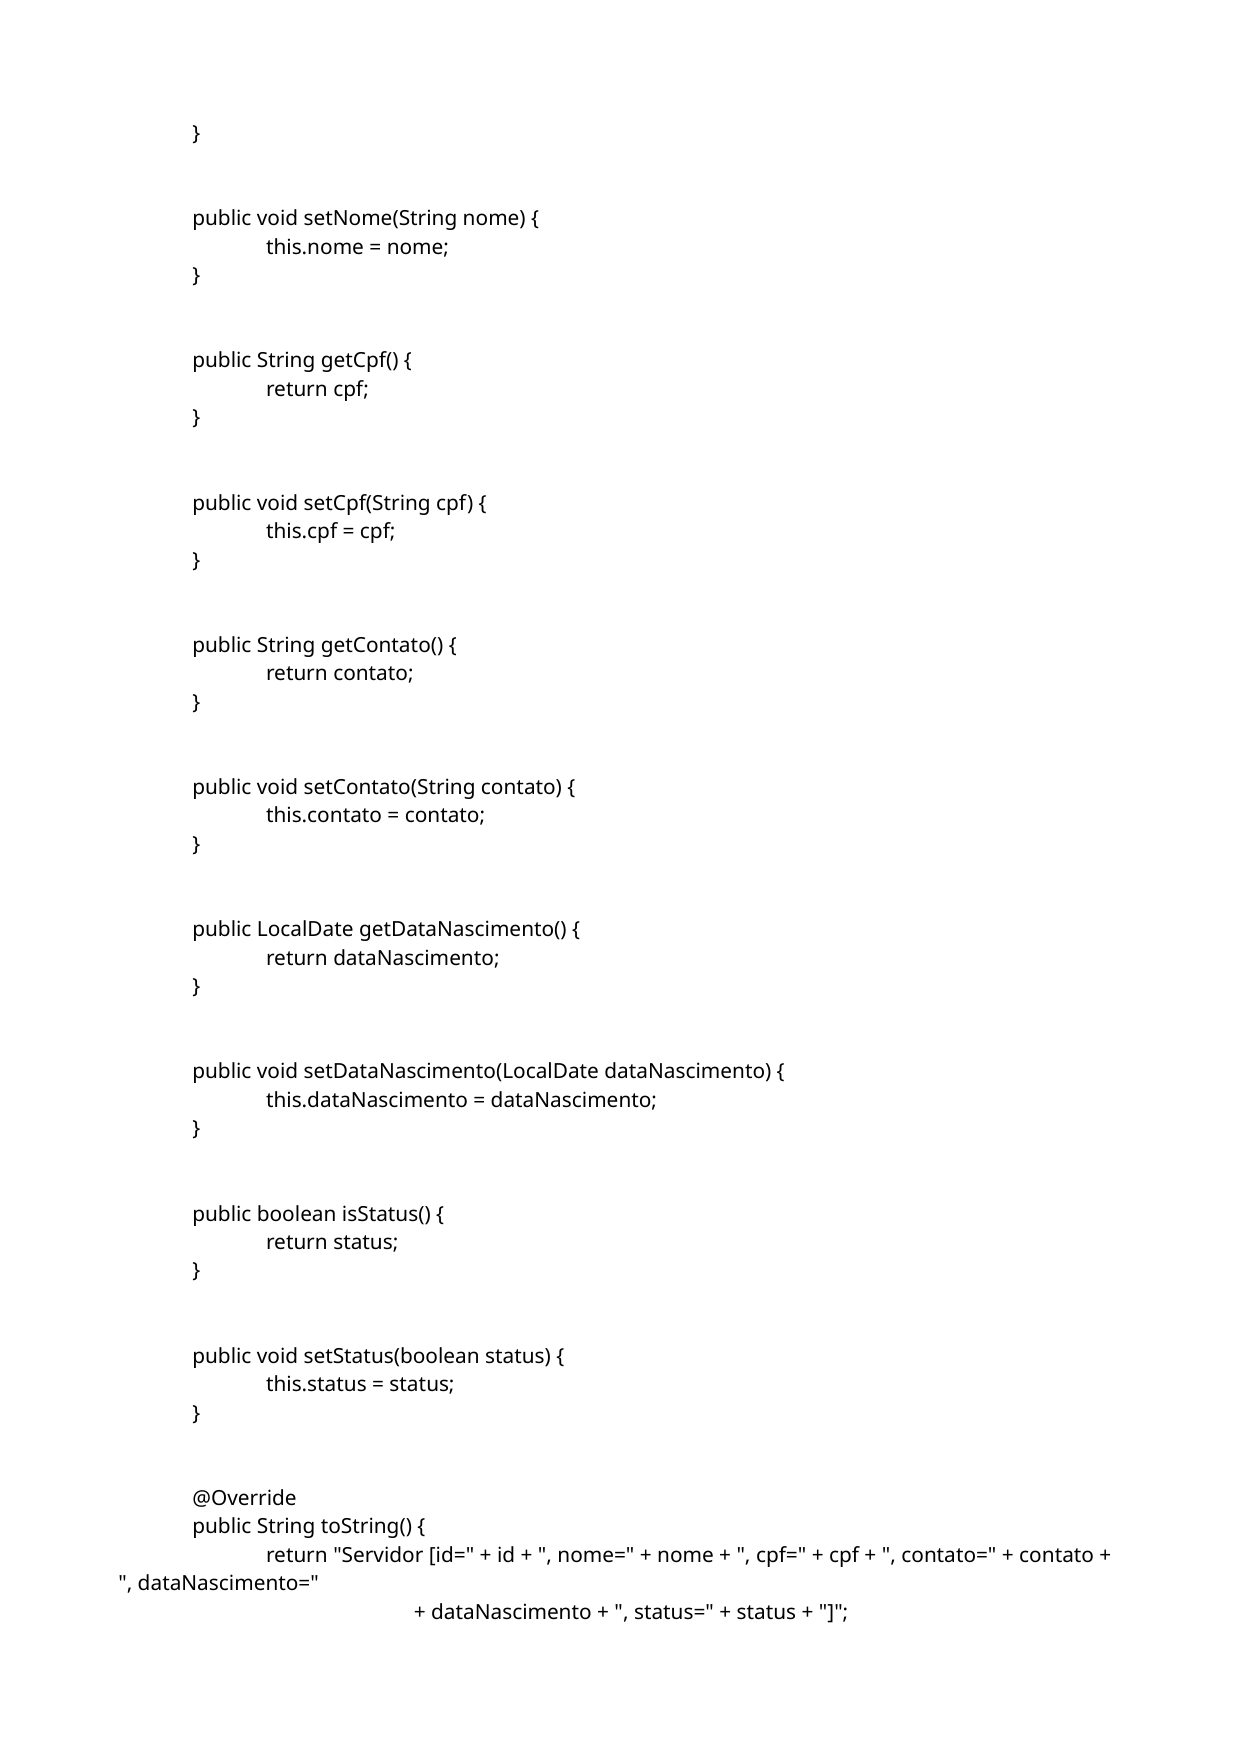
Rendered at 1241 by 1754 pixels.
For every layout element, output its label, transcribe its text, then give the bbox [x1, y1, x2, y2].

text } [118, 1113, 1122, 1142]
text this.contato = contato; [118, 801, 1122, 829]
text public void setContato(String contato) { [118, 772, 1122, 801]
text public LocalDate getDataNascimento() { [118, 914, 1122, 943]
text return "Servidor [id=" + id + ", nome=" + nome + ", cpf=" + cpf + ", contato=" + contato + ", dataNascimento=" [118, 1540, 1122, 1597]
text } [118, 971, 1122, 1000]
text public void setDataNascimento(LocalDate dataNascimento) { [118, 1057, 1122, 1085]
text } [118, 402, 1122, 431]
text public String toString() { [118, 1512, 1122, 1540]
text return contato; [118, 658, 1122, 687]
text return cpf; [118, 374, 1122, 402]
text this.dataNascimento = dataNascimento; [118, 1085, 1122, 1113]
text public void setNome(String nome) { [118, 203, 1122, 232]
text this.cpf = cpf; [118, 516, 1122, 545]
text public String getCpf() { [118, 346, 1122, 374]
text + dataNascimento + ", status=" + status + "]"; [118, 1597, 1122, 1625]
text } [118, 118, 1122, 147]
text this.status = status; [118, 1369, 1122, 1398]
text } [118, 1398, 1122, 1426]
text this.nome = nome; [118, 232, 1122, 260]
text public void setCpf(String cpf) { [118, 488, 1122, 516]
text } [118, 1256, 1122, 1284]
text } [118, 687, 1122, 715]
text @Override [118, 1483, 1122, 1512]
text } [118, 260, 1122, 289]
text public String getContato() { [118, 630, 1122, 658]
text } [118, 545, 1122, 573]
text } [118, 829, 1122, 857]
text public void setStatus(boolean status) { [118, 1341, 1122, 1369]
text public boolean isStatus() { [118, 1199, 1122, 1227]
text return status; [118, 1227, 1122, 1256]
text return dataNascimento; [118, 943, 1122, 971]
